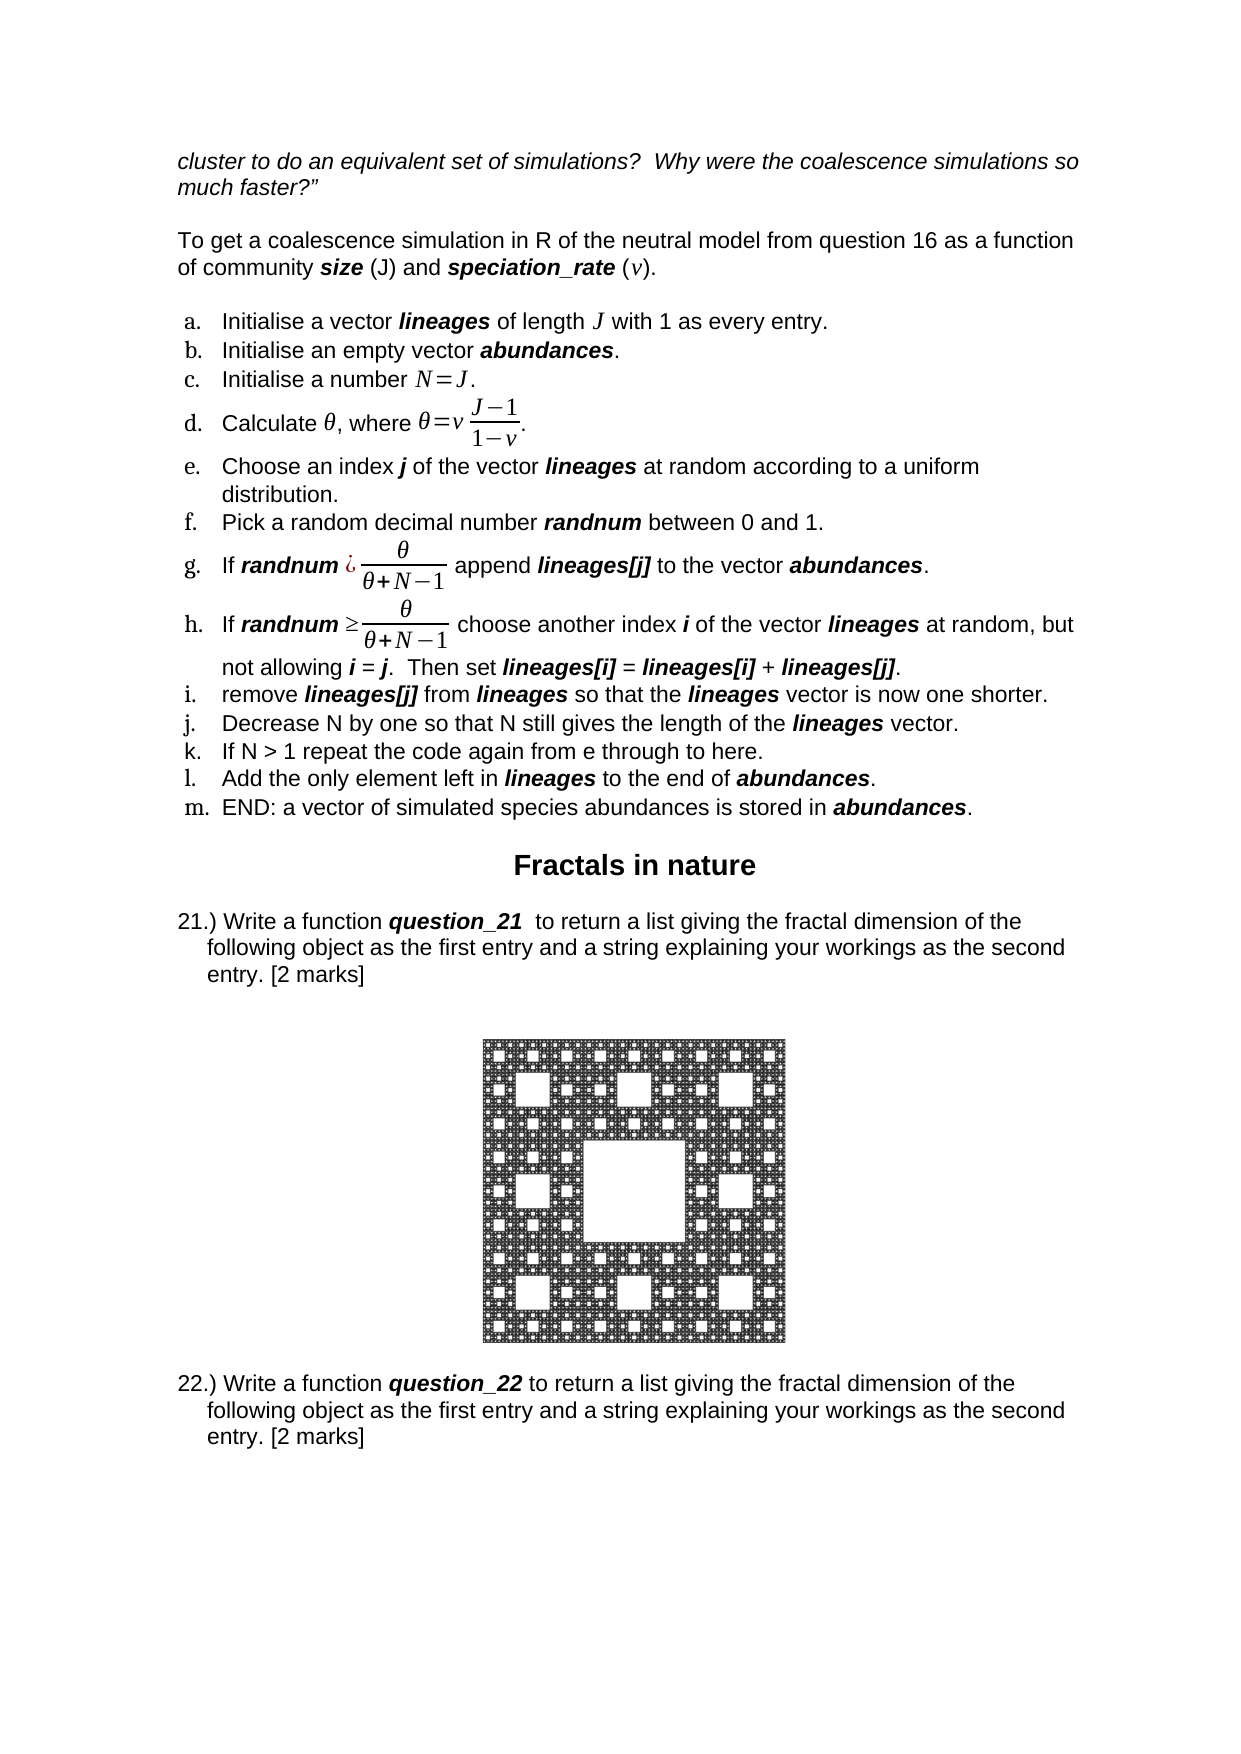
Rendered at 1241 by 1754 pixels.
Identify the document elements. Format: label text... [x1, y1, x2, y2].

list Initialise a number . [184, 364, 1092, 393]
list Pick a random decimal number randnum between 0 and 1. [184, 507, 1092, 536]
list END: a vector of simulated species abundances is stored in abundances. [184, 793, 1092, 822]
list Decrease N by one so that N still gives the length of the lineages vector. [184, 709, 1092, 738]
list If randnum choose another index i of the vector lineages at random, but not allowing i = j. Then set lineages[i] = lineages[i] + lineages[j]. [184, 595, 1092, 680]
list Initialise a vector lineages of length with 1 as every entry. [184, 307, 1092, 336]
list Add the only element left in lineages to the end of abundances. [184, 764, 1092, 793]
list If N > 1 repeat the code again from e through to here. [184, 738, 1092, 764]
text 21.) Write a function question_21 to return a list giving the fractal dimension of the following object as the first entry and a string explaining your workings as the second entry. [2 marks] [177, 908, 1092, 987]
list Choose an index j of the vector lineages at random according to a uniform distribution. [184, 452, 1092, 507]
text 22.) Write a function question_22 to return a list giving the fractal dimension of the following object as the first entry and a string explaining your workings as the second entry. [2 marks] [177, 1370, 1092, 1449]
list Calculate , where . [184, 393, 1092, 452]
list Initialise an empty vector abundances. [184, 336, 1092, 364]
text cluster to do an equivalent set of simulations? Why were the coalescence simulations so much faster?” [177, 148, 1092, 200]
text Fractals in nature [177, 848, 1092, 882]
text To get a coalescence simulation in R of the neutral model from question 16 as a function of community size (J) and speciation_rate (). [177, 227, 1092, 281]
list remove lineages[j] from lineages so that the lineages vector is now one shorter. [184, 680, 1092, 709]
list If randnum append lineages[j] to the vector abundances. [184, 536, 1092, 595]
picture [482, 1039, 786, 1343]
